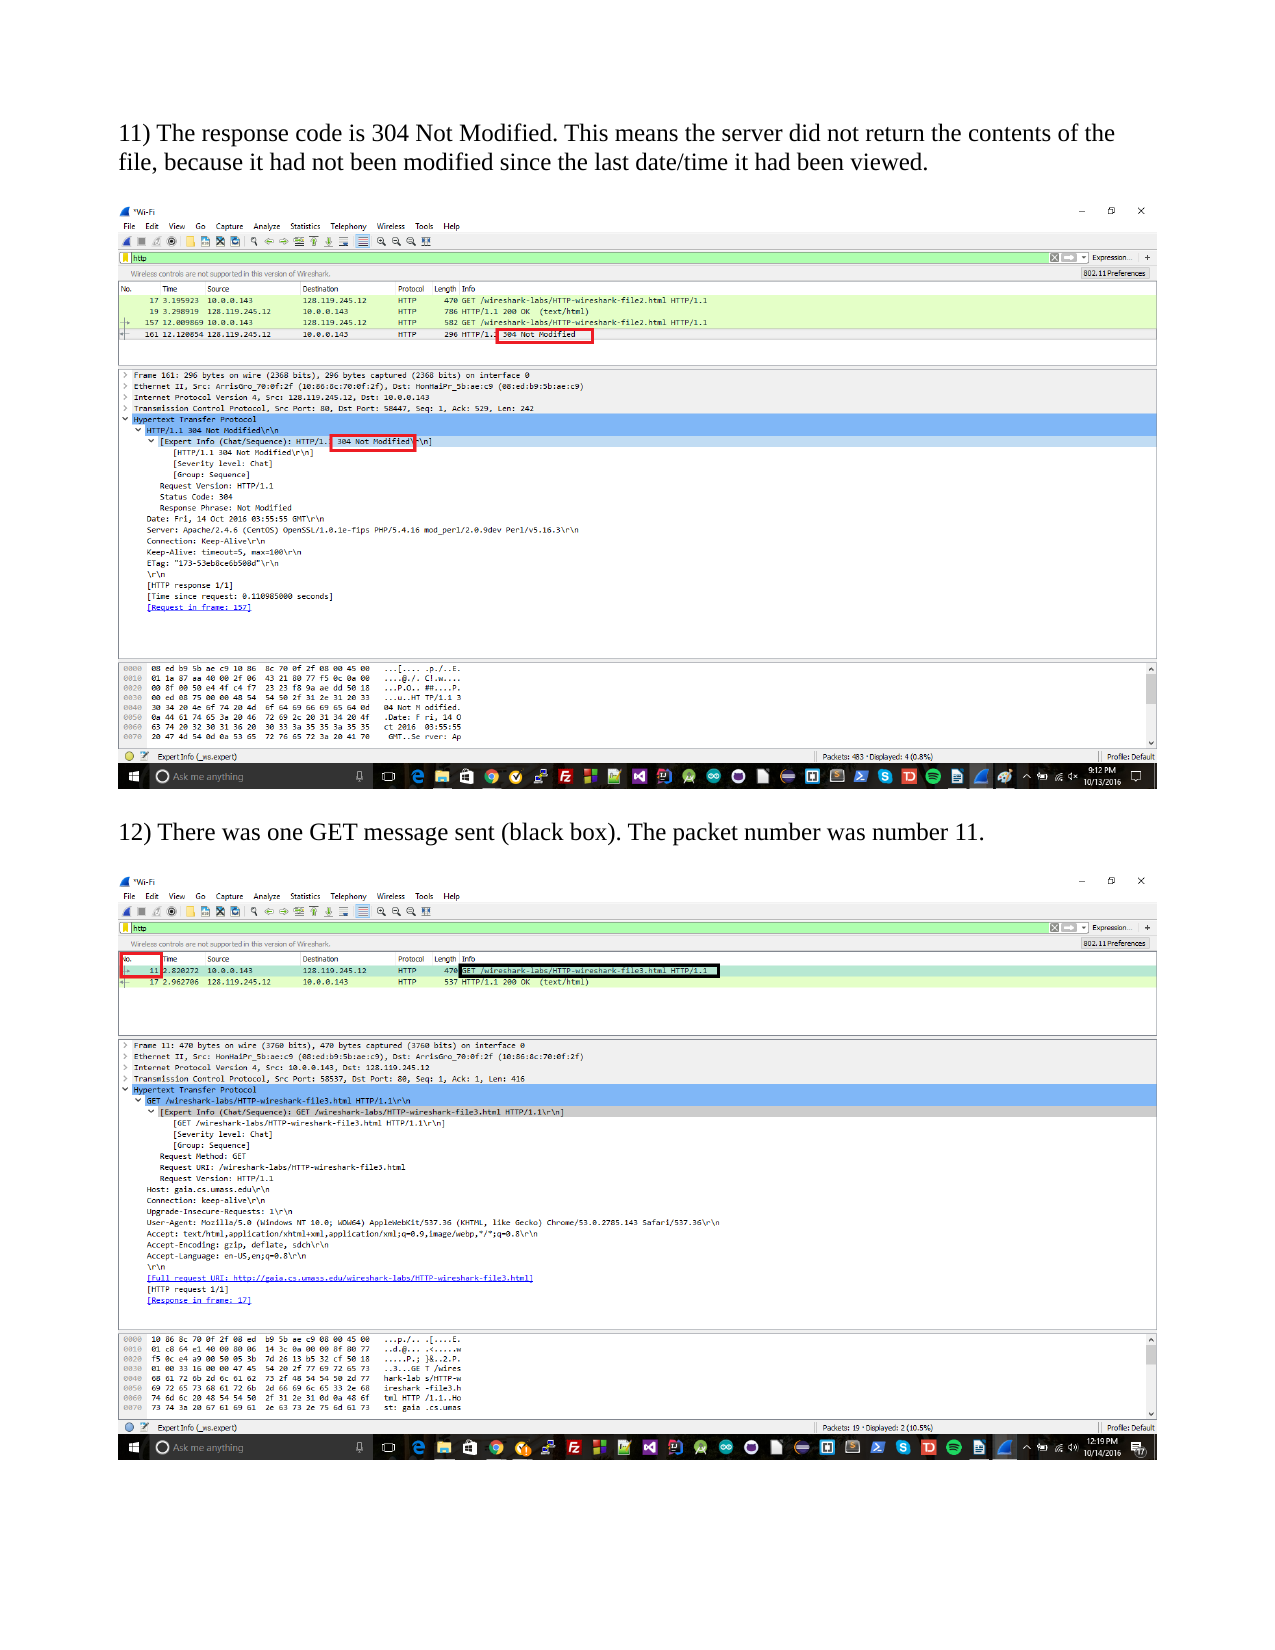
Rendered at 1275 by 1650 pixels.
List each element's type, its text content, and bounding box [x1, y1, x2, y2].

text 11) The response code is 304 Not Modified. This means the server did not return the contents of the file, because it had not been modified since the last date/time it had been viewed. [118, 118, 1157, 176]
picture [118, 875, 1157, 1460]
text 12) There was one GET message sent (black box). The packet number was number 11. [118, 817, 1157, 846]
picture [118, 204, 1157, 789]
